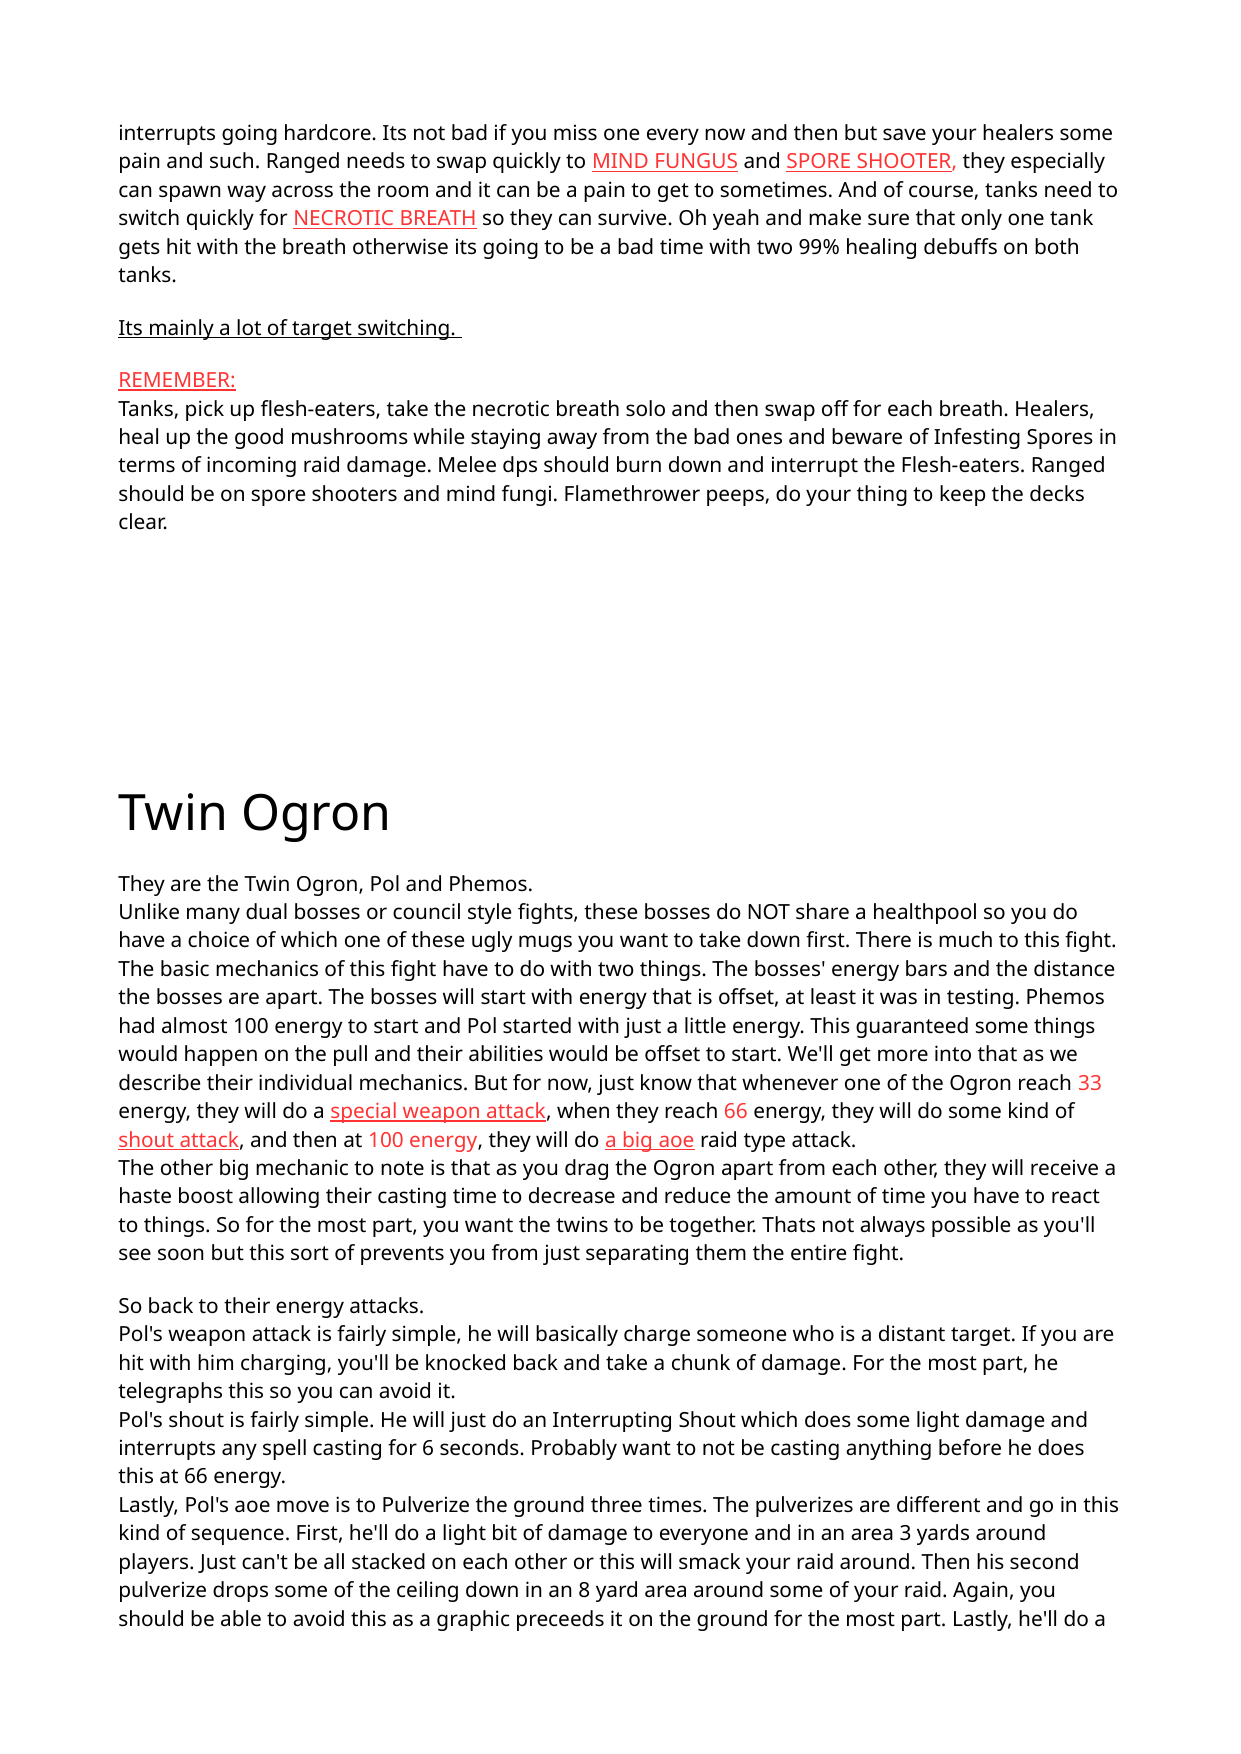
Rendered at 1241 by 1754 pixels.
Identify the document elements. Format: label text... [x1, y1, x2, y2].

text REMEMBER: [118, 365, 1122, 394]
text The basic mechanics of this fight have to do with two things. The bosses' energy bars and the distance the bosses are apart. The bosses will start with energy that is offset, at least it was in testing. Phemos had almost 100 energy to start and Pol started with just a little energy. This guaranteed some things would happen on the pull and their abilities would be offset to start. We'll get more into that as we describe their individual mechanics. But for now, just know that whenever one of the Ogron reach 33 energy, they will do a special weapon attack, when they reach 66 energy, they will do some kind of shout attack, and then at 100 energy, they will do a big aoe raid type attack. [118, 954, 1122, 1153]
text Unlike many dual bosses or council style fights, these bosses do NOT share a healthpool so you do have a choice of which one of these ugly mugs you want to take down first. There is much to this fight. [118, 897, 1122, 954]
text Tanks, pick up flesh-eaters, take the necrotic breath solo and then swap off for each breath. Healers, heal up the good mushrooms while staying away from the bad ones and beware of Infesting Spores in terms of incoming raid damage. Melee dps should burn down and interrupt the Flesh-eaters. Ranged should be on spore shooters and mind fungi. Flamethrower peeps, do your thing to keep the decks clear. [118, 394, 1122, 536]
text Twin Ogron [118, 777, 1122, 845]
text interrupts going hardcore. Its not bad if you miss one every now and then but save your healers some pain and such. Ranged needs to swap quickly to MIND FUNGUS and SPORE SHOOTER, they especially can spawn way across the room and it can be a pain to get to sometimes. And of course, tanks need to switch quickly for NECROTIC BREATH so they can survive. Oh yeah and make sure that only one tank gets hit with the breath otherwise its going to be a bad time with two 99% healing debuffs on both tanks. [118, 118, 1122, 289]
text Pol's weapon attack is fairly simple, he will basically charge someone who is a distant target. If you are hit with him charging, you'll be knocked back and take a chunk of damage. For the most part, he telegraphs this so you can avoid it. [118, 1319, 1122, 1405]
text So back to their energy attacks. [118, 1291, 1122, 1319]
text Pol's shout is fairly simple. He will just do an Interrupting Shout which does some light damage and interrupts any spell casting for 6 seconds. Probably want to not be casting anything before he does this at 66 energy. [118, 1405, 1122, 1490]
text The other big mechanic to note is that as you drag the Ogron apart from each other, they will receive a haste boost allowing their casting time to decrease and reduce the amount of time you have to react to things. So for the most part, you want the twins to be together. Thats not always possible as you'll see soon but this sort of prevents you from just separating them the entire fight. [118, 1153, 1122, 1267]
text Its mainly a lot of target switching. [118, 313, 1122, 341]
text They are the Twin Ogron, Pol and Phemos. [118, 869, 1122, 897]
text Lastly, Pol's aoe move is to Pulverize the ground three times. The pulverizes are different and go in this kind of sequence. First, he'll do a light bit of damage to everyone and in an area 3 yards around players. Just can't be all stacked on each other or this will smack your raid around. Then his second pulverize drops some of the ceiling down in an 8 yard area around some of your raid. Again, you should be able to avoid this as a graphic preceeds it on the ground for the most part. Lastly, he'll do a [118, 1490, 1122, 1632]
